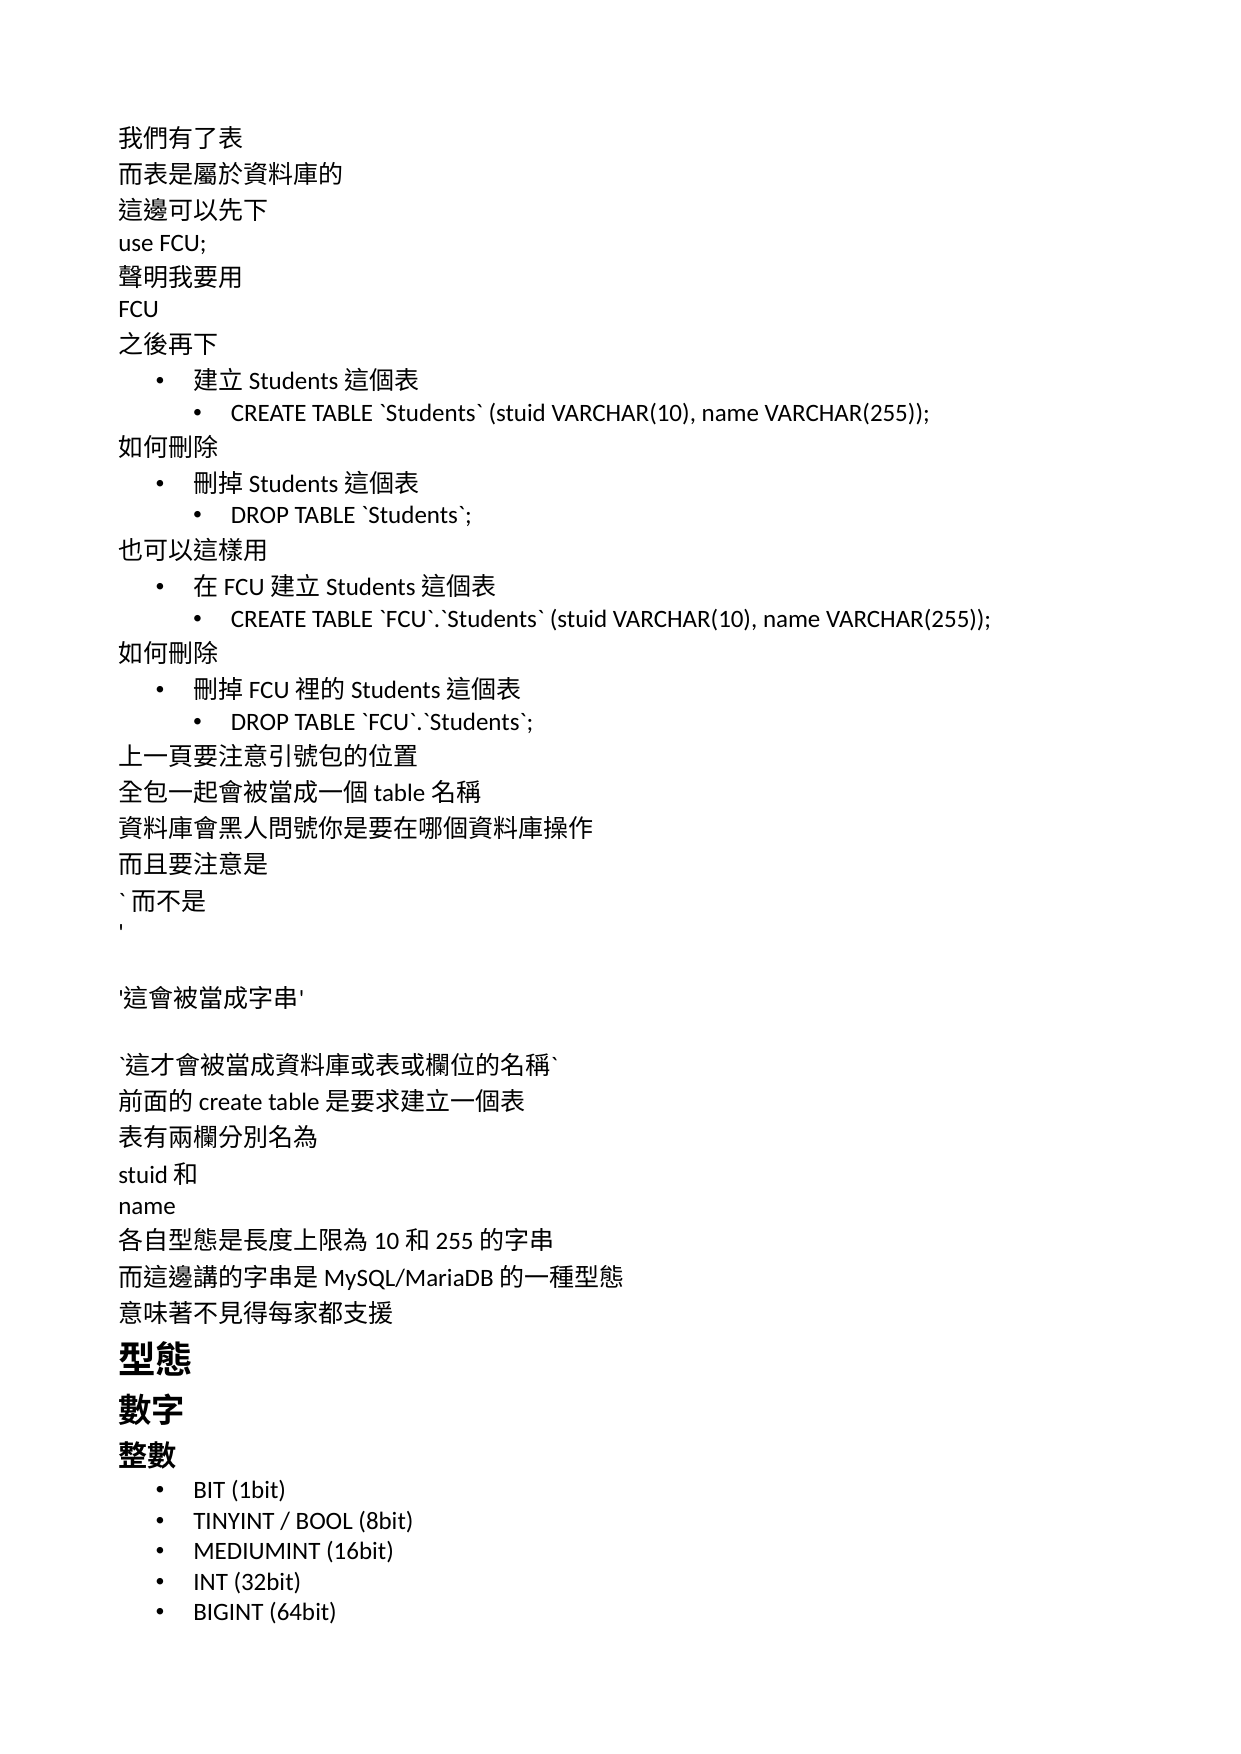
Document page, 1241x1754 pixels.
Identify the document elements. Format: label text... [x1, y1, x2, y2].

text 上一頁要注意引號包的位置 [118, 736, 1122, 772]
text 也可以這樣用 [118, 530, 1122, 566]
text 表有兩欄分別名為 [118, 1118, 1122, 1154]
list 刪掉 FCU 裡的 Students 這個表 [156, 669, 1122, 706]
subtitle 數字 [118, 1384, 1122, 1432]
text `這才會被當成資料庫或表或欄位的名稱` [118, 1045, 1122, 1082]
text 這邊可以先下 [118, 191, 1122, 227]
text FCU [118, 294, 1122, 324]
list 建立 Students 這個表 [156, 360, 1122, 397]
list 在 FCU 建立 Students 這個表 [156, 566, 1122, 603]
text 意味著不見得每家都支援 [118, 1293, 1122, 1329]
list CREATE TABLE `Students` (stuid VARCHAR(10), name VARCHAR(255)); [193, 397, 1122, 427]
subtitle 型態 [118, 1329, 1122, 1384]
list MEDIUMINT (16bit) [156, 1535, 1122, 1566]
text 資料庫會黑人問號你是要在哪個資料庫操作 [118, 809, 1122, 845]
list 刪掉 Students 這個表 [156, 463, 1122, 500]
text 之後再下 [118, 324, 1122, 360]
text 聲明我要用 [118, 257, 1122, 294]
list DROP TABLE `Students`; [193, 500, 1122, 530]
text 各自型態是長度上限為 10 和 255 的字串 [118, 1221, 1122, 1257]
text 全包一起會被當成一個 table 名稱 [118, 772, 1122, 809]
list CREATE TABLE `FCU`.`Students` (stuid VARCHAR(10), name VARCHAR(255)); [193, 603, 1122, 633]
list DROP TABLE `FCU`.`Students`; [193, 706, 1122, 736]
text stuid 和 [118, 1154, 1122, 1190]
list BIT (1bit) [156, 1474, 1122, 1505]
text use FCU; [118, 227, 1122, 257]
list BIGINT (64bit) [156, 1596, 1122, 1627]
text name [118, 1190, 1122, 1221]
text 而且要注意是 [118, 845, 1122, 881]
text 前面的 create table 是要求建立一個表 [118, 1082, 1122, 1118]
text 如何刪除 [118, 427, 1122, 463]
list INT (32bit) [156, 1566, 1122, 1596]
subtitle 整數 [118, 1432, 1122, 1474]
list TINYINT / BOOL (8bit) [156, 1505, 1122, 1535]
text '這會被當成字串' [118, 978, 1122, 1015]
text 我們有了表 [118, 118, 1122, 154]
text ' [118, 917, 1122, 948]
text ` 而不是 [118, 881, 1122, 917]
text 如何刪除 [118, 633, 1122, 669]
text 而表是屬於資料庫的 [118, 154, 1122, 191]
text 而這邊講的字串是 MySQL/MariaDB 的一種型態 [118, 1257, 1122, 1293]
